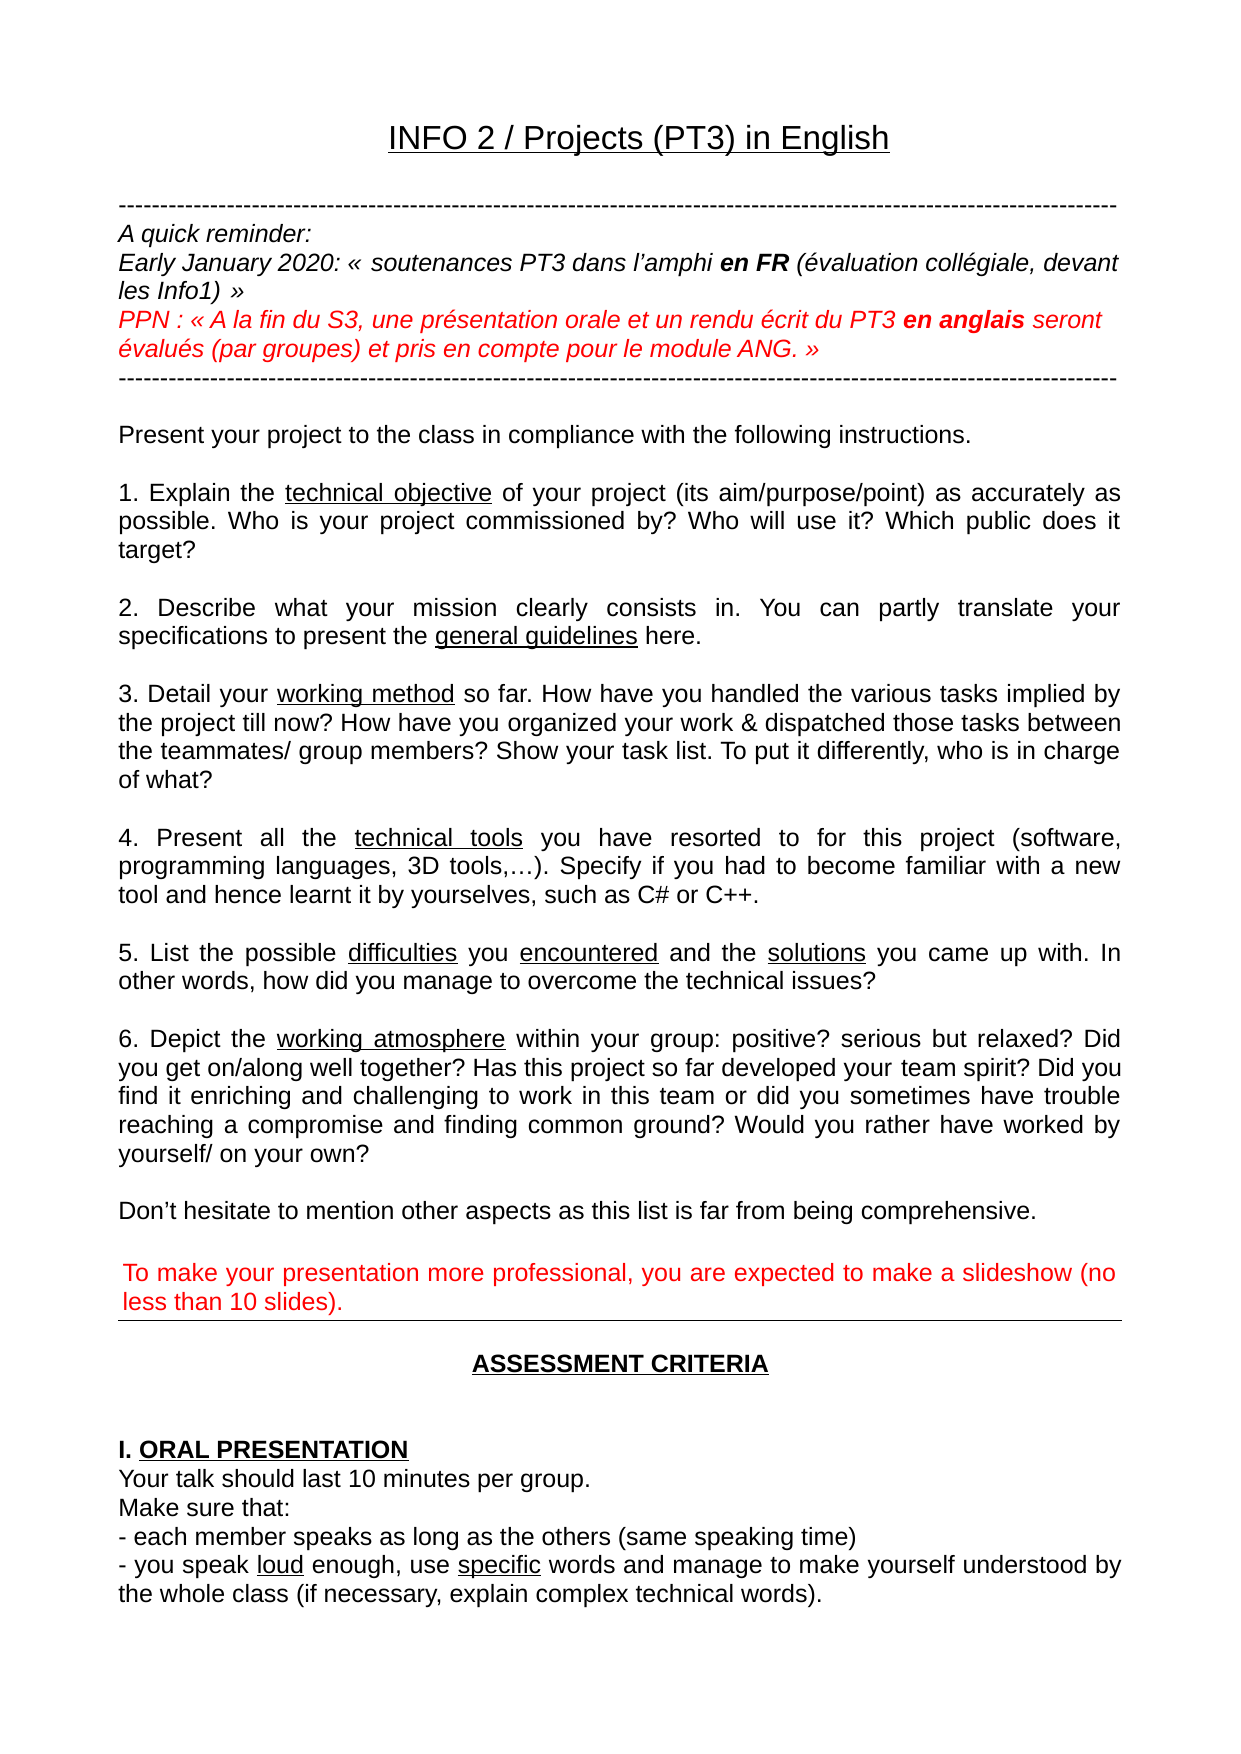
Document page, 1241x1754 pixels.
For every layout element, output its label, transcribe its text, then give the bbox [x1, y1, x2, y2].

text Your talk should last 10 minutes per group. [118, 1464, 1122, 1493]
text ------------------------------------------------------------------------------------------------------------------------ [118, 190, 1122, 219]
text 4. Present all the technical tools you have resorted to for this project (software, programming languages, 3D tools,…). Specify if you had to become familiar with a new tool and hence learnt it by yourselves, such as C# or C++. [118, 823, 1122, 909]
text 3. Detail your working method so far. How have you handled the various tasks implied by the project till now? How have you organized your work & dispatched those tasks between the teammates/ group members? Show your task list. To put it differently, who is in charge of what? [118, 679, 1122, 794]
text 6. Depict the working atmosphere within your group: positive? serious but relaxed? Did you get on/along well together? Has this project so far developed your team spirit? Did you find it enriching and challenging to work in this team or did you sometimes have trouble reaching a compromise and finding common ground? Would you rather have worked by yourself/ on your own? [118, 1024, 1122, 1168]
text PPN : « A la fin du S3, une présentation orale et un rendu écrit du PT3 en anglais seront évalués (par groupes) et pris en compte pour le module ANG. » [118, 305, 1122, 363]
text ------------------------------------------------------------------------------------------------------------------------ [118, 363, 1122, 391]
text Make sure that: [118, 1493, 1122, 1521]
text - you speak loud enough, use specific words and manage to make yourself understood by the whole class (if necessary, explain complex technical words). [118, 1550, 1122, 1608]
text 2. Describe what your mission clearly consists in. You can partly translate your specifications to present the general guidelines here. [118, 593, 1122, 650]
text - each member speaks as long as the others (same speaking time) [118, 1521, 1122, 1550]
text Early January 2020: « soutenances PT3 dans l’amphi en FR (évaluation collégiale, devant les Info1) » [118, 248, 1122, 305]
text INFO 2 / Projects (PT3) in English [118, 118, 1122, 157]
text I. ORAL PRESENTATION [118, 1435, 1122, 1464]
text Present your project to the class in compliance with the following instructions. [118, 420, 1122, 449]
text 5. List the possible difficulties you encountered and the solutions you came up with. In other words, how did you manage to overcome the technical issues? [118, 938, 1122, 995]
text 1. Explain the technical objective of your project (its aim/purpose/point) as accurately as possible. Who is your project commissioned by? Who will use it? Which public does it target? [118, 478, 1122, 564]
text A quick reminder: [118, 219, 1122, 248]
text ASSESSMENT CRITERIA [118, 1349, 1122, 1378]
text To make your presentation more professional, you are expected to make a slideshow (no less than 10 slides). [118, 1254, 1122, 1320]
text Don’t hesitate to mention other aspects as this list is far from being comprehensive. [118, 1196, 1122, 1225]
